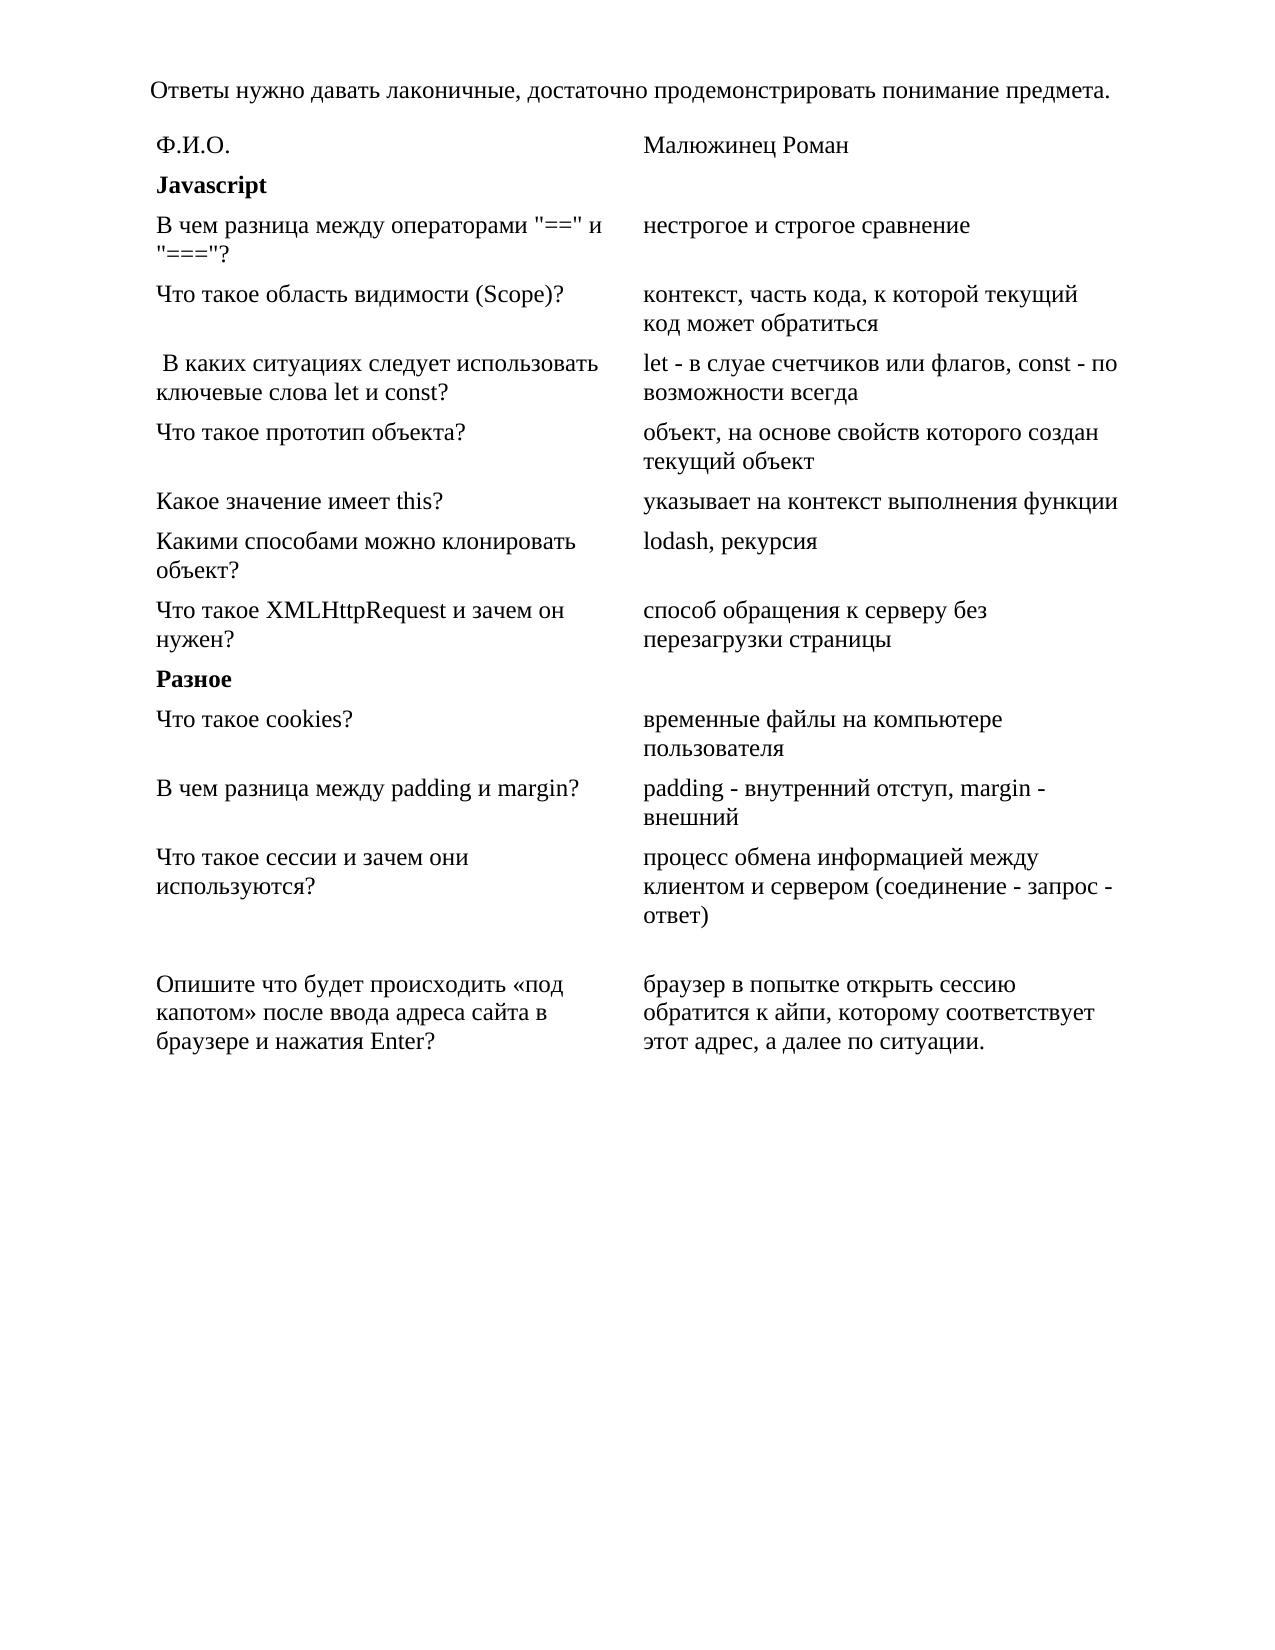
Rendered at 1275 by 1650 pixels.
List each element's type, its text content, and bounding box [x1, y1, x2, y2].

table_cell способ обращения к серверу без перезагрузки страницы [638, 590, 1125, 658]
table_cell Разное [150, 659, 637, 699]
table_cell объект, на основе свойств которого создан текущий объект [638, 411, 1125, 480]
table_cell Какое значение имеет this? [150, 480, 637, 521]
table_header Малюжинец Роман [638, 124, 1125, 164]
table_cell процесс обмена информацией между клиентом и сервером (соединение - запрос - ответ) [638, 837, 1125, 963]
table_cell Какими способами можно клонировать объект? [150, 521, 637, 589]
table_cell контекст, часть кода, к которой текущий код может обратиться [638, 274, 1125, 342]
table_cell браузер в попытке открыть сессию обратится к айпи, которому соответствует этот адрес, а далее по ситуации. [638, 963, 1125, 1061]
table_cell указывает на контекст выполнения функции [638, 480, 1125, 521]
table_cell let - в слуае счетчиков или флагов, const - по возможности всегда [638, 343, 1125, 411]
text Ответы нужно давать лаконичные, достаточно продемонстрировать понимание предмета. [150, 75, 1125, 104]
table_cell В чем разница между операторами "==" и "==="? [150, 205, 637, 273]
table_cell нестрогое и строгое сравнение [638, 205, 1125, 273]
table_cell В чем разница между padding и margin? [150, 768, 637, 837]
table_cell lodash, рекурсия [638, 521, 1125, 589]
table_cell Что такое cookies? [150, 699, 637, 768]
table_cell Опишите что будет происходить «под капотом» после ввода адреса сайта в браузере и нажатия Enter? [150, 963, 637, 1061]
table_cell Что такое область видимости (Scope)? [150, 274, 637, 342]
table_cell Javascript [150, 164, 637, 204]
table_cell временные файлы на компьютере пользователя [638, 699, 1125, 768]
table_cell padding - внутренний отступ, margin - внешний [638, 768, 1125, 837]
table_cell Что такое XMLHttpRequest и зачем он нужен? [150, 590, 637, 658]
table_cell Что такое сессии и зачем они используются? [150, 837, 637, 963]
table_cell Что такое прототип объекта? [150, 411, 637, 480]
table_cell В каких ситуациях следует использовать ключевые слова let и const? [150, 343, 637, 411]
table_header Ф.И.О. [150, 124, 637, 164]
